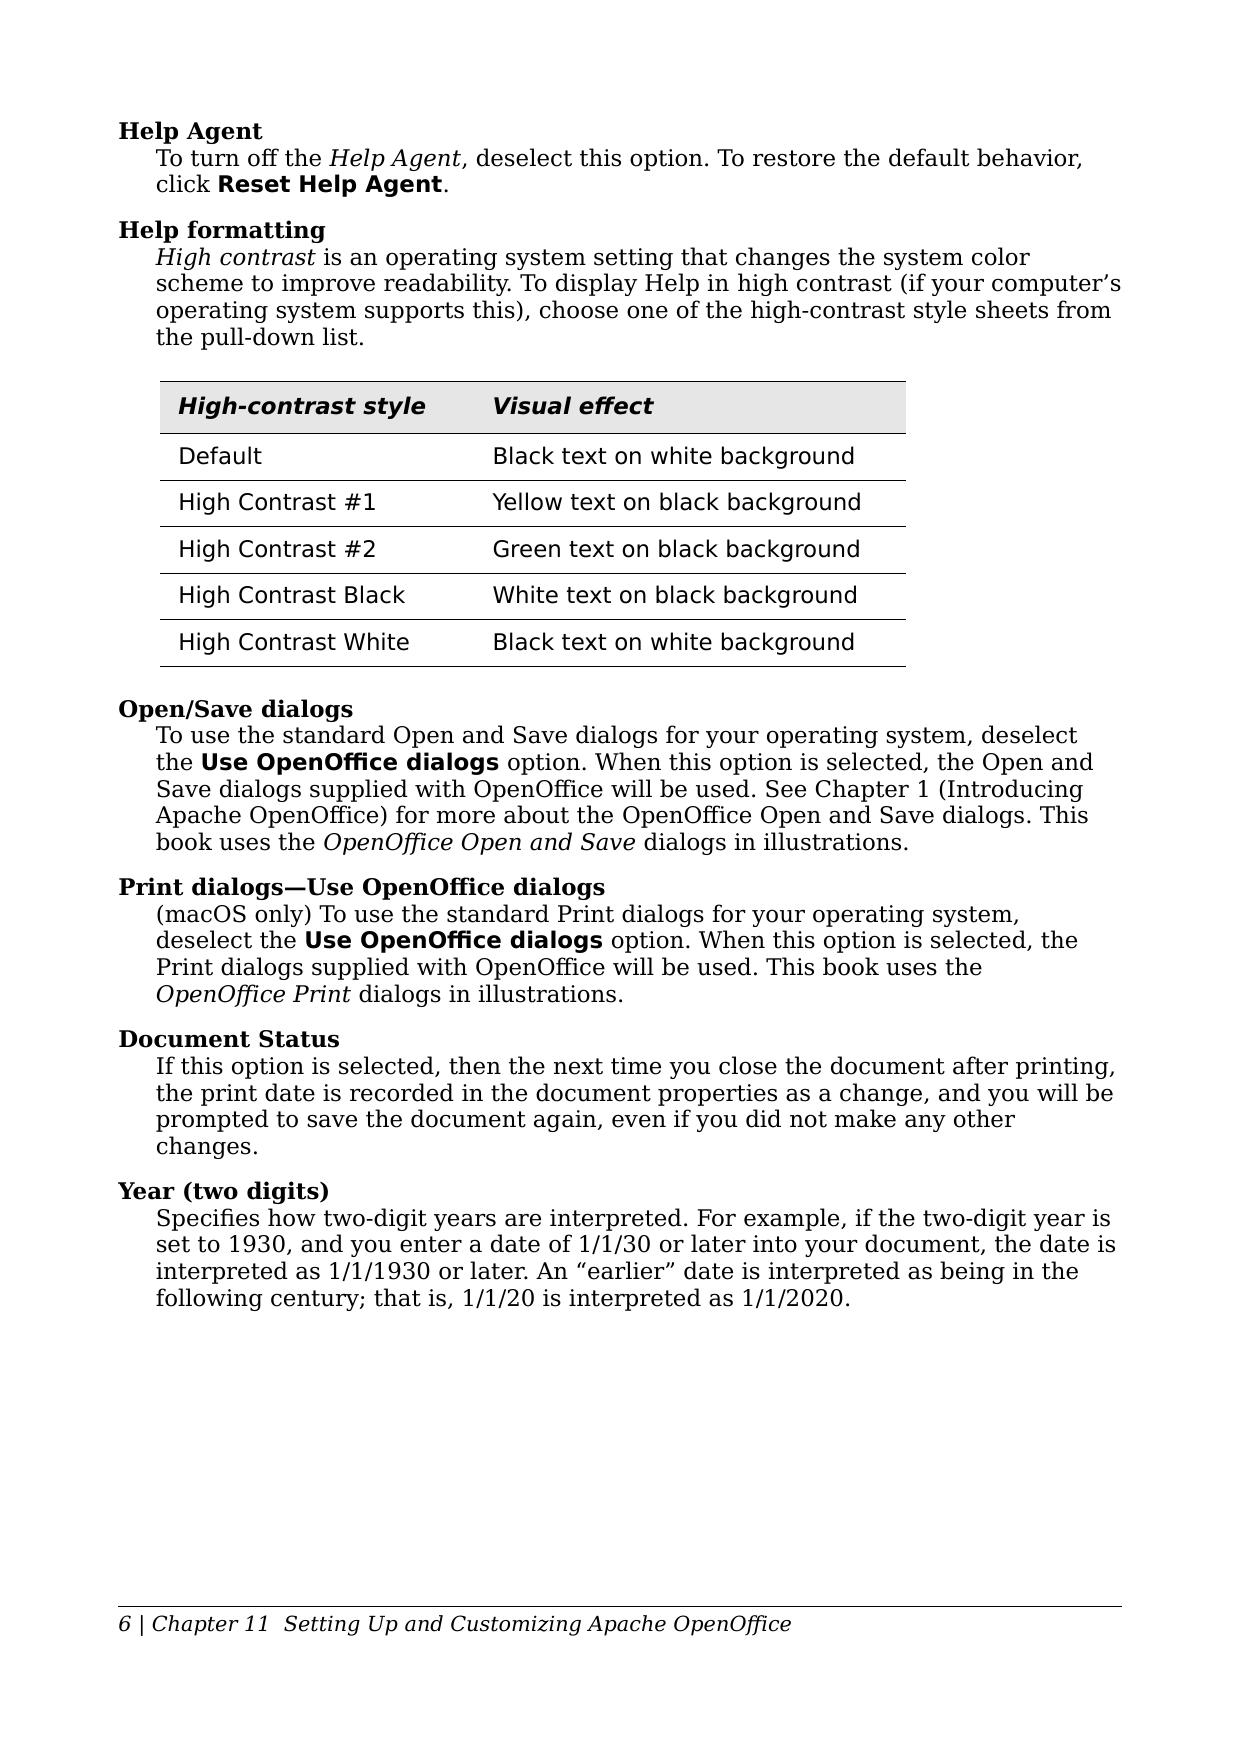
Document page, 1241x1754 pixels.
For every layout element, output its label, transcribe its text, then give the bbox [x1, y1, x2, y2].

table_cell High Contrast #2 [160, 527, 474, 573]
table_cell High Contrast White [160, 620, 474, 666]
text Help formatting [118, 217, 1122, 244]
table_cell High Contrast Black [160, 574, 474, 619]
table_cell White text on black background [474, 574, 906, 619]
text Help Agent [118, 118, 1122, 145]
text If this option is selected, then the next time you close the document after printing, the print date is recorded in the document properties as a change, and you will be prompted to save the document again, even if you did not make any other changes. [156, 1053, 1122, 1160]
text Open/Save dialogs [118, 696, 1122, 722]
text (macOS only) To use the standard Print dialogs for your operating system, deselect the Use OpenOffice dialogs option. When this option is selected, the Print dialogs supplied with OpenOffice will be used. This book uses the OpenOffice Print dialogs in illustrations. [156, 901, 1122, 1008]
text Print dialogs—Use OpenOffice dialogs [118, 874, 1122, 901]
table_cell Default [160, 434, 474, 479]
text To use the standard Open and Save dialogs for your operating system, deselect the Use OpenOffice dialogs option. When this option is selected, the Open and Save dialogs supplied with OpenOffice will be used. See Chapter 1 (Introducing Apache OpenOffice) for more about the OpenOffice Open and Save dialogs. This book uses the OpenOffice Open and Save dialogs in illustrations. [156, 722, 1122, 856]
text High contrast is an operating system setting that changes the system color scheme to improve readability. To display Help in high contrast (if your computer’s operating system supports this), choose one of the high-contrast style sheets from the pull-down list. [156, 244, 1122, 350]
table_cell Black text on white background [474, 620, 906, 666]
table_cell Green text on black background [474, 527, 906, 573]
text Document Status [118, 1026, 1122, 1053]
table_cell High Contrast #1 [160, 481, 474, 526]
table_cell Black text on white background [474, 434, 906, 479]
table_header High-contrast style [160, 382, 474, 433]
text Year (two digits) [118, 1178, 1122, 1205]
table_header Visual effect [474, 382, 906, 433]
text Specifies how two-digit years are interpreted. For example, if the two-digit year is set to 1930, and you enter a date of 1/1/30 or later into your document, the date is interpreted as 1/1/1930 or later. An “earlier” date is interpreted as being in the following century; that is, 1/1/20 is interpreted as 1/1/2020. [156, 1205, 1122, 1312]
table_cell Yellow text on black background [474, 481, 906, 526]
text To turn off the Help Agent, deselect this option. To restore the default behavior, click Reset Help Agent. [156, 145, 1122, 198]
